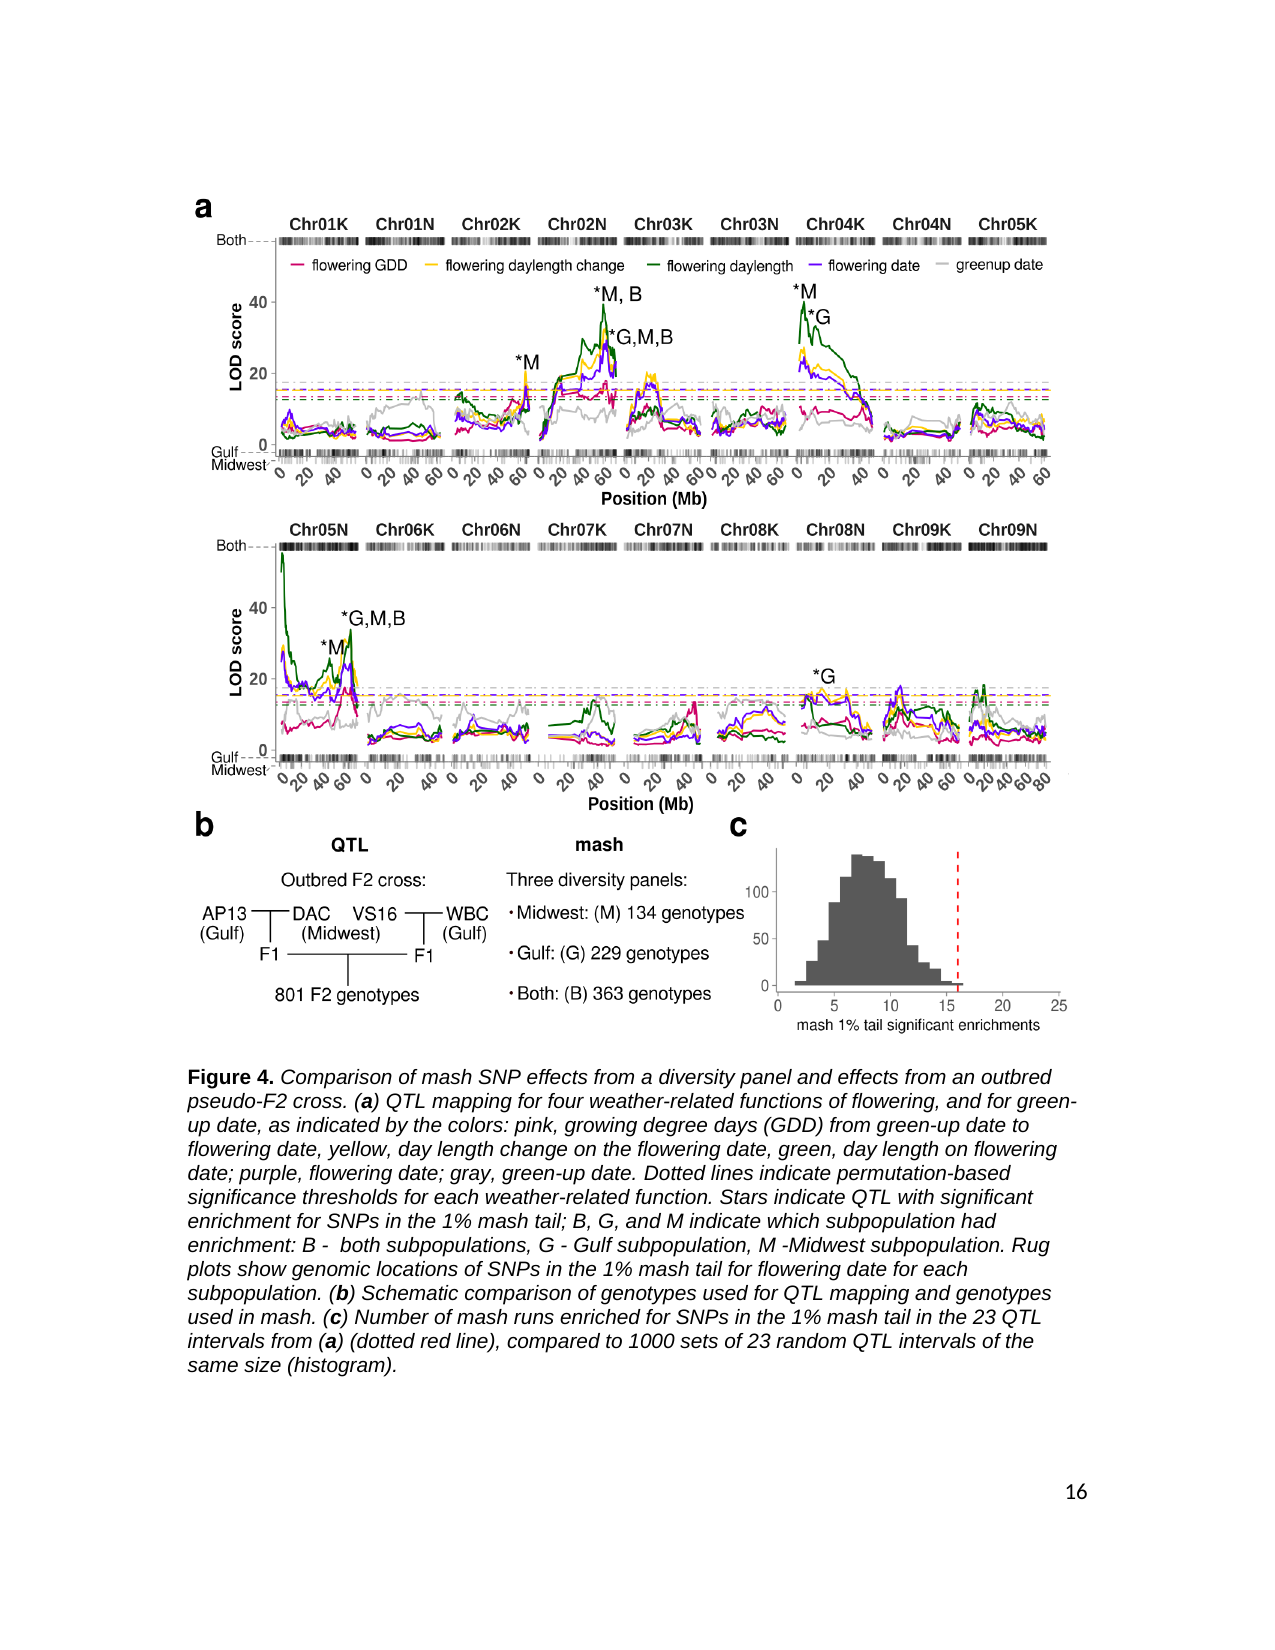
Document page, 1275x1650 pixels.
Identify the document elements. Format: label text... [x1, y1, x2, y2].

text Figure 4. Comparison of mash SNP effects from a diversity panel and effects from an outbred pseudo-F2 cross. (a) QTL mapping for four weather-related functions of flowering, and for green-up date, as indicated by the colors: pink, growing degree days (GDD) from green-up date to flowering date, yellow, day length change on the flowering date, green, day length on flowering date; purple, flowering date; gray, green-up date. Dotted lines indicate permutation-based significance thresholds for each weather-related function. Stars indicate QTL with significant enrichment for SNPs in the 1% mash tail; B, G, and M indicate which subpopulation had enrichment: B - both subpopulations, G - Gulf subpopulation, M -Midwest subpopulation. Rug plots show genomic locations of SNPs in the 1% mash tail for flowering date for each subpopulation. (b) Schematic comparison of genotypes used for QTL mapping and genotypes used in mash. (c) Number of mash runs enriched for SNPs in the 1% mash tail in the 23 QTL intervals from (a) (dotted red line), compared to 1000 sets of 23 random QTL intervals of the same size (histogram). [187, 1065, 1087, 1377]
